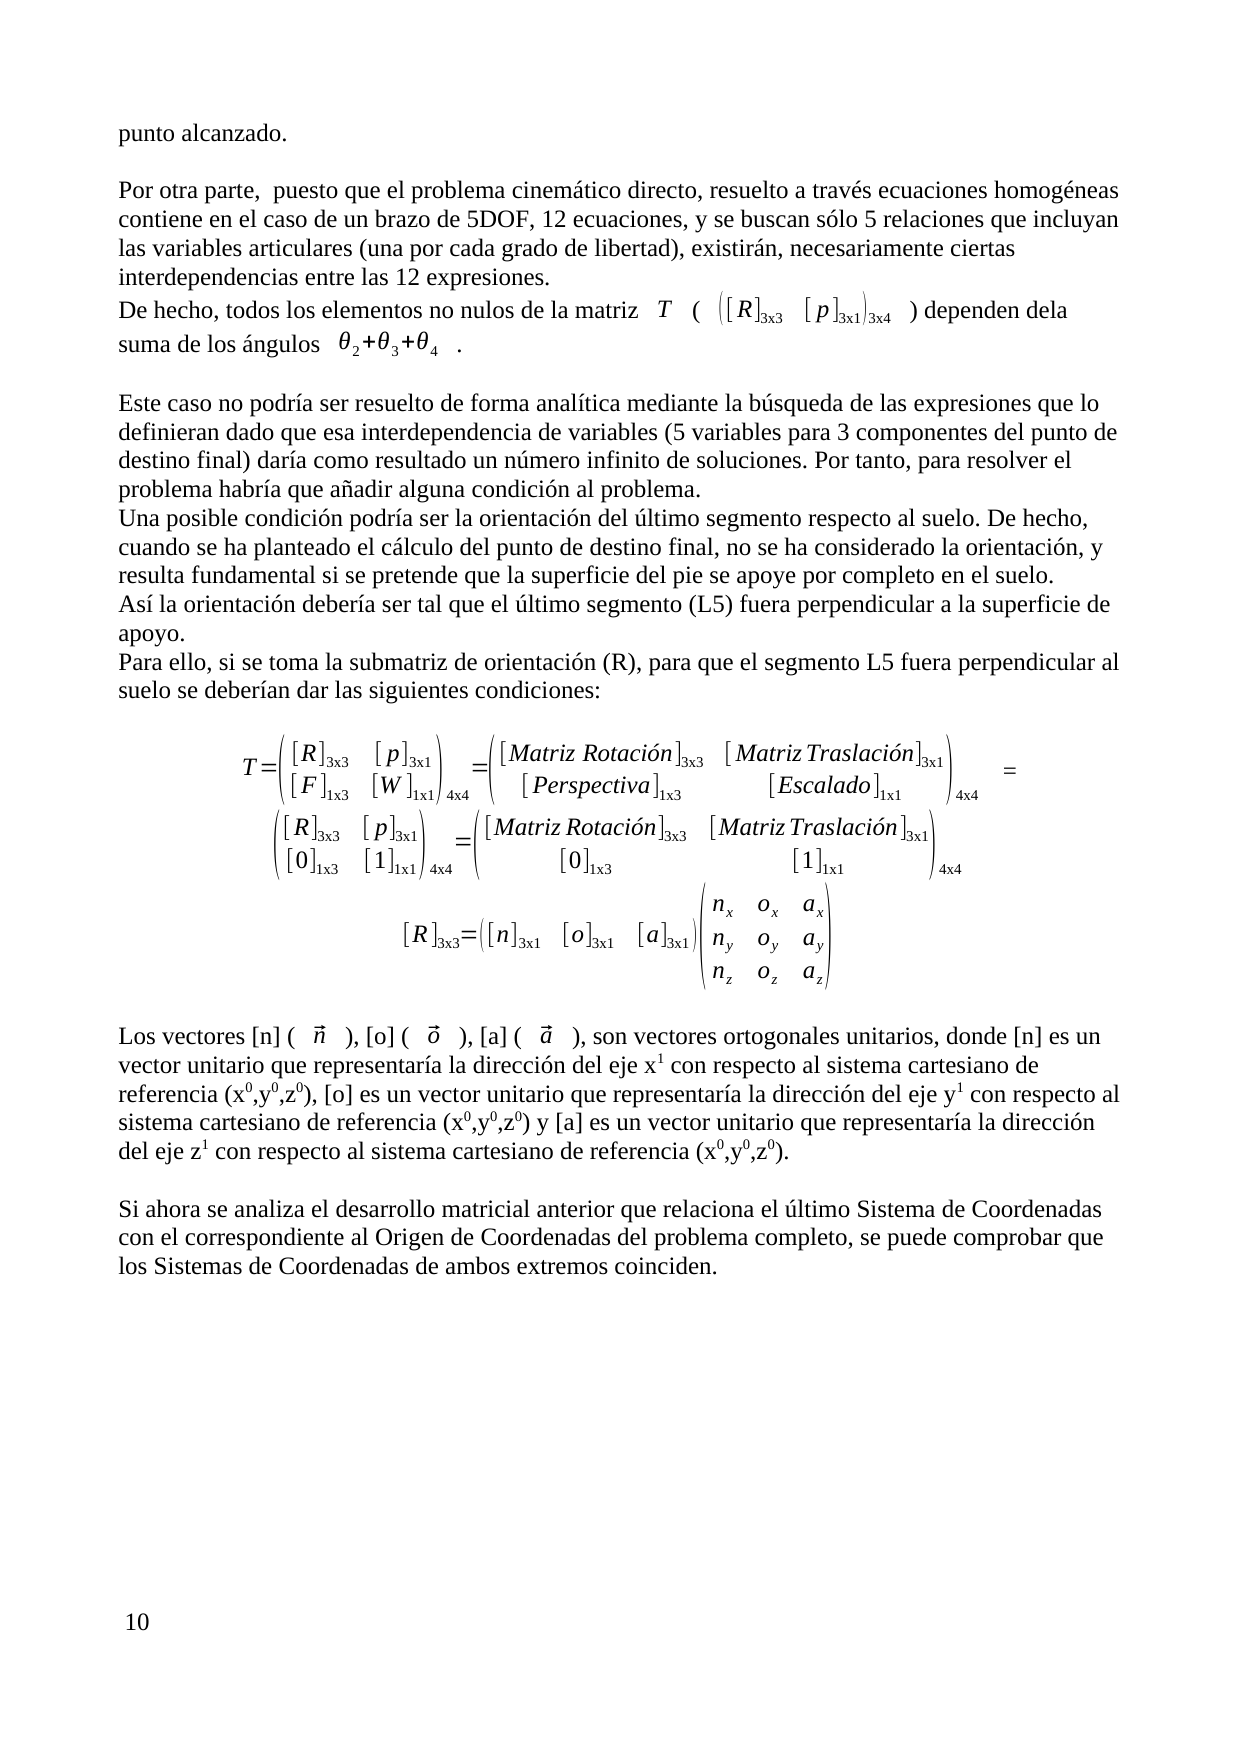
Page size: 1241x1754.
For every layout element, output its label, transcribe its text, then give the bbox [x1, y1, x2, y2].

text De hecho, todos los elementos no nulos de la matriz() dependen dela suma de los ángulos. [118, 291, 1122, 359]
text Así la orientación debería ser tal que el último segmento (L5) fuera perpendicular a la superficie de apoyo. [118, 589, 1122, 647]
text punto alcanzado. [118, 118, 1122, 147]
text Una posible condición podría ser la orientación del último segmento respecto al suelo. De hecho, cuando se ha planteado el cálculo del punto de destino final, no se ha considerado la orientación, y resulta fundamental si se pretende que la superficie del pie se apoye por completo en el suelo. [118, 503, 1122, 589]
text Si ahora se analiza el desarrollo matricial anterior que relaciona el último Sistema de Coordenadas con el correspondiente al Origen de Coordenadas del problema completo, se puede comprobar que los Sistemas de Coordenadas de ambos extremos coinciden. [118, 1194, 1122, 1280]
text = [118, 733, 1122, 807]
text Por otra parte, puesto que el problema cinemático directo, resuelto a través ecuaciones homogéneas contiene en el caso de un brazo de 5DOF, 12 ecuaciones, y se buscan sólo 5 relaciones que incluyan las variables articulares (una por cada grado de libertad), existirán, necesariamente ciertas [118, 176, 1122, 262]
text Para ello, si se toma la submatriz de orientación (R), para que el segmento L5 fuera perpendicular al suelo se deberían dar las siguientes condiciones: [118, 647, 1122, 704]
text interdependencias entre las 12 expresiones. [118, 262, 1122, 291]
text Los vectores [n] (), [o] (), [a] (), son vectores ortogonales unitarios, donde [n] es un vector unitario que representaría la dirección del eje x1 con respecto al sistema cartesiano de referencia (x0,y0,z0), [o] es un vector unitario que representaría la dirección del eje y1 con respecto al sistema cartesiano de referencia (x0,y0,z0) y [a] es un vector unitario que representaría la dirección del eje z1 con respecto al sistema cartesiano de referencia (x0,y0,z0). [118, 1021, 1122, 1165]
text Este caso no podría ser resuelto de forma analítica mediante la búsqueda de las expresiones que lo definieran dado que esa interdependencia de variables (5 variables para 3 componentes del punto de destino final) daría como resultado un número infinito de soluciones. Por tanto, para resolver el problema habría que añadir alguna condición al problema. [118, 388, 1122, 503]
